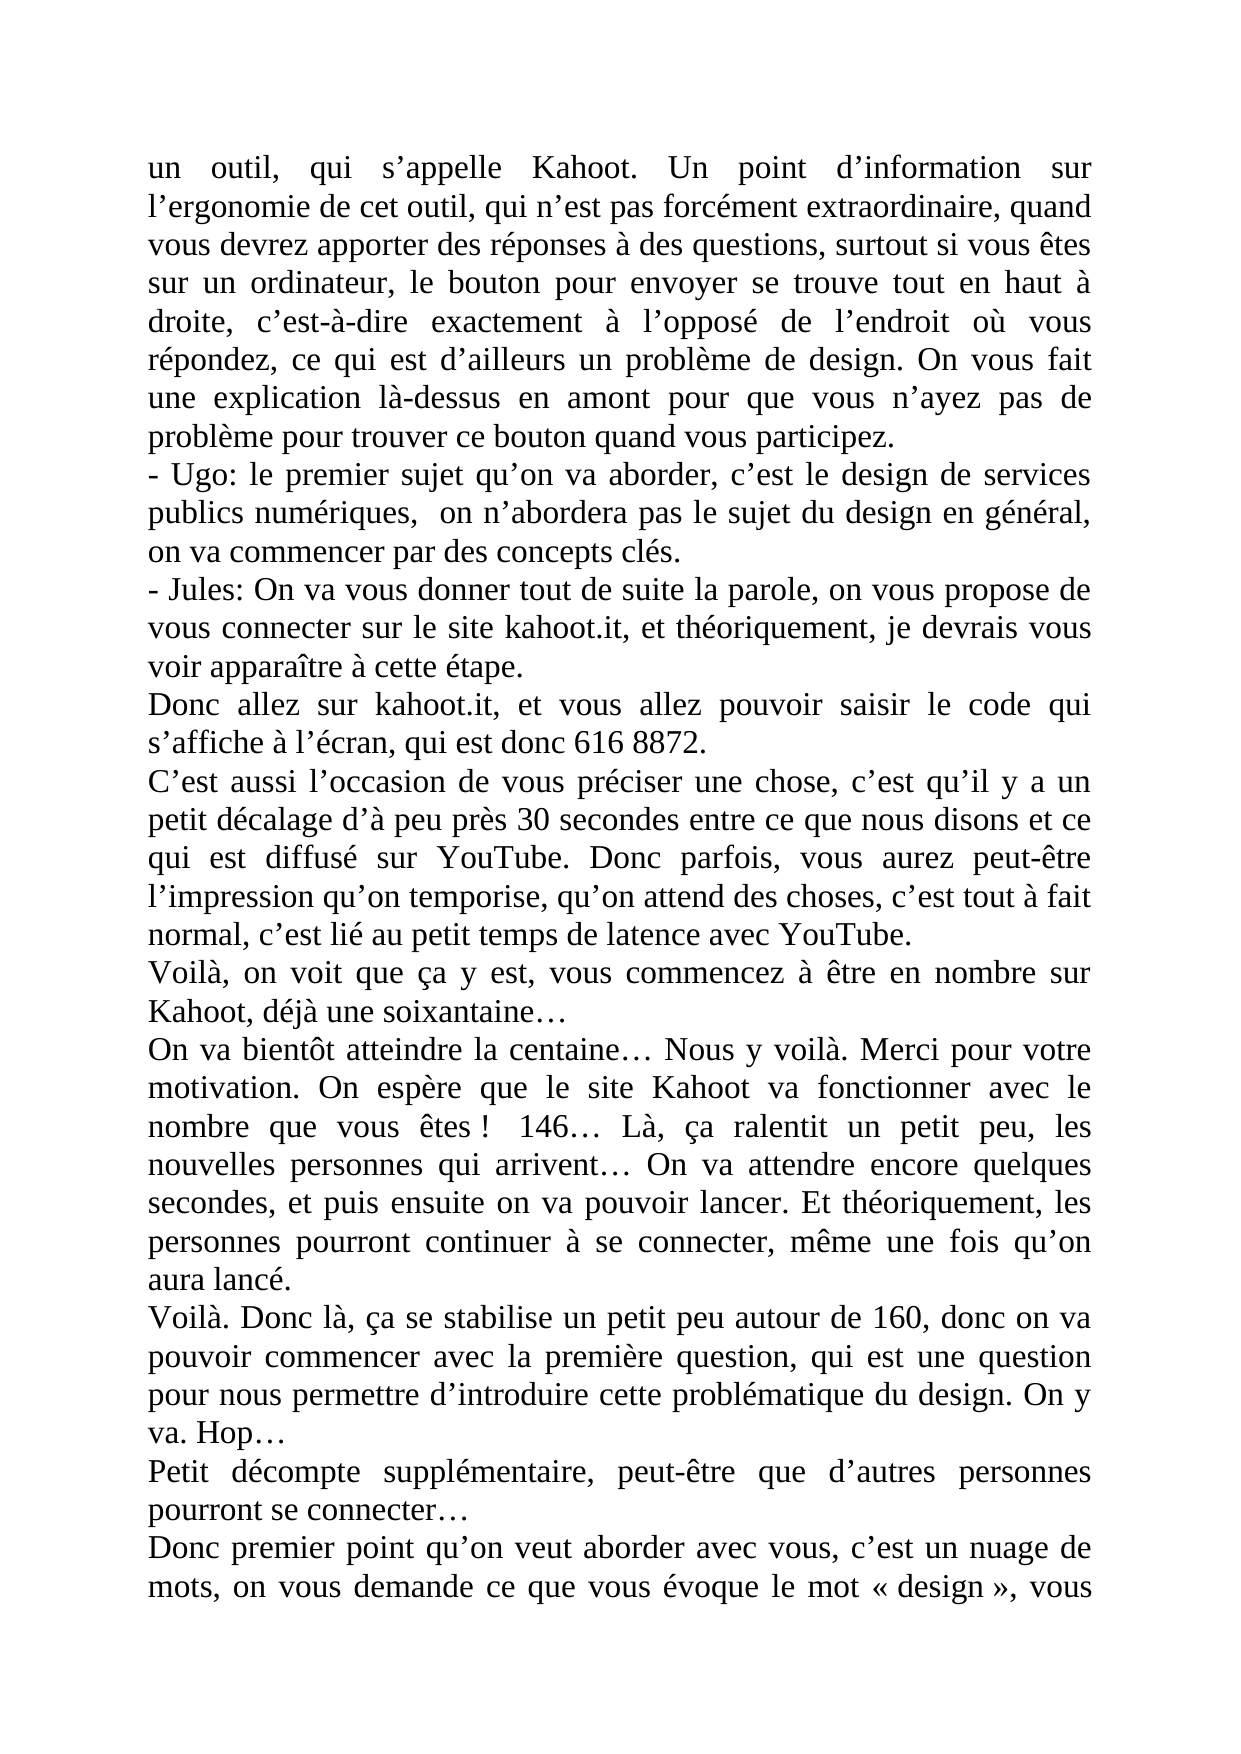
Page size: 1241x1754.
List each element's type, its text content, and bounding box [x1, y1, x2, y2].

text C’est aussi l’occasion de vous préciser une chose, c’est qu’il y a un petit décalage d’à peu près 30 secondes entre ce que nous disons et ce qui est diffusé sur YouTube. Donc parfois, vous aurez peut-être l’impression qu’on temporise, qu’on attend des choses, c’est tout à fait normal, c’est lié au petit temps de latence avec YouTube. [148, 761, 1093, 953]
text Donc premier point qu’on veut aborder avec vous, c’est un nuage de mots, on vous demande ce que vous évoque le mot « design », vous [148, 1528, 1093, 1604]
text - Ugo: le premier sujet qu’on va aborder, c’est le design de services publics numériques, on n’abordera pas le sujet du design en général, on va commencer par des concepts clés. [148, 454, 1093, 569]
text - Jules: On va vous donner tout de suite la parole, on vous propose de vous connecter sur le site kahoot.it, et théoriquement, je devrais vous voir apparaître à cette étape. [148, 569, 1093, 684]
text Petit décompte supplémentaire, peut-être que d’autres personnes pourront se connecter… [148, 1451, 1093, 1528]
text un outil, qui s’appelle Kahoot. Un point d’information sur l’ergonomie de cet outil, qui n’est pas forcément extraordinaire, quand vous devrez apporter des réponses à des questions, surtout si vous êtes sur un ordinateur, le bouton pour envoyer se trouve tout en haut à droite, c’est-à-dire exactement à l’opposé de l’endroit où vous répondez, ce qui est d’ailleurs un problème de design. On vous fait une explication là-dessus en amont pour que vous n’ayez pas de problème pour trouver ce bouton quand vous participez. [148, 148, 1093, 454]
text On va bientôt atteindre la centaine… Nous y voilà. Merci pour votre motivation. On espère que le site Kahoot va fonctionner avec le nombre que vous êtes ! 146… Là, ça ralentit un petit peu, les nouvelles personnes qui arrivent… On va attendre encore quelques secondes, et puis ensuite on va pouvoir lancer. Et théoriquement, les personnes pourront continuer à se connecter, même une fois qu’on aura lancé. [148, 1029, 1093, 1298]
text Voilà. Donc là, ça se stabilise un petit peu autour de 160, donc on va pouvoir commencer avec la première question, qui est une question pour nous permettre d’introduire cette problématique du design. On y va. Hop… [148, 1298, 1093, 1451]
text Donc allez sur kahoot.it, et vous allez pouvoir saisir le code qui s’affiche à l’écran, qui est donc 616 8872. [148, 684, 1093, 761]
text Voilà, on voit que ça y est, vous commencez à être en nombre sur Kahoot, déjà une soixantaine… [148, 953, 1093, 1029]
